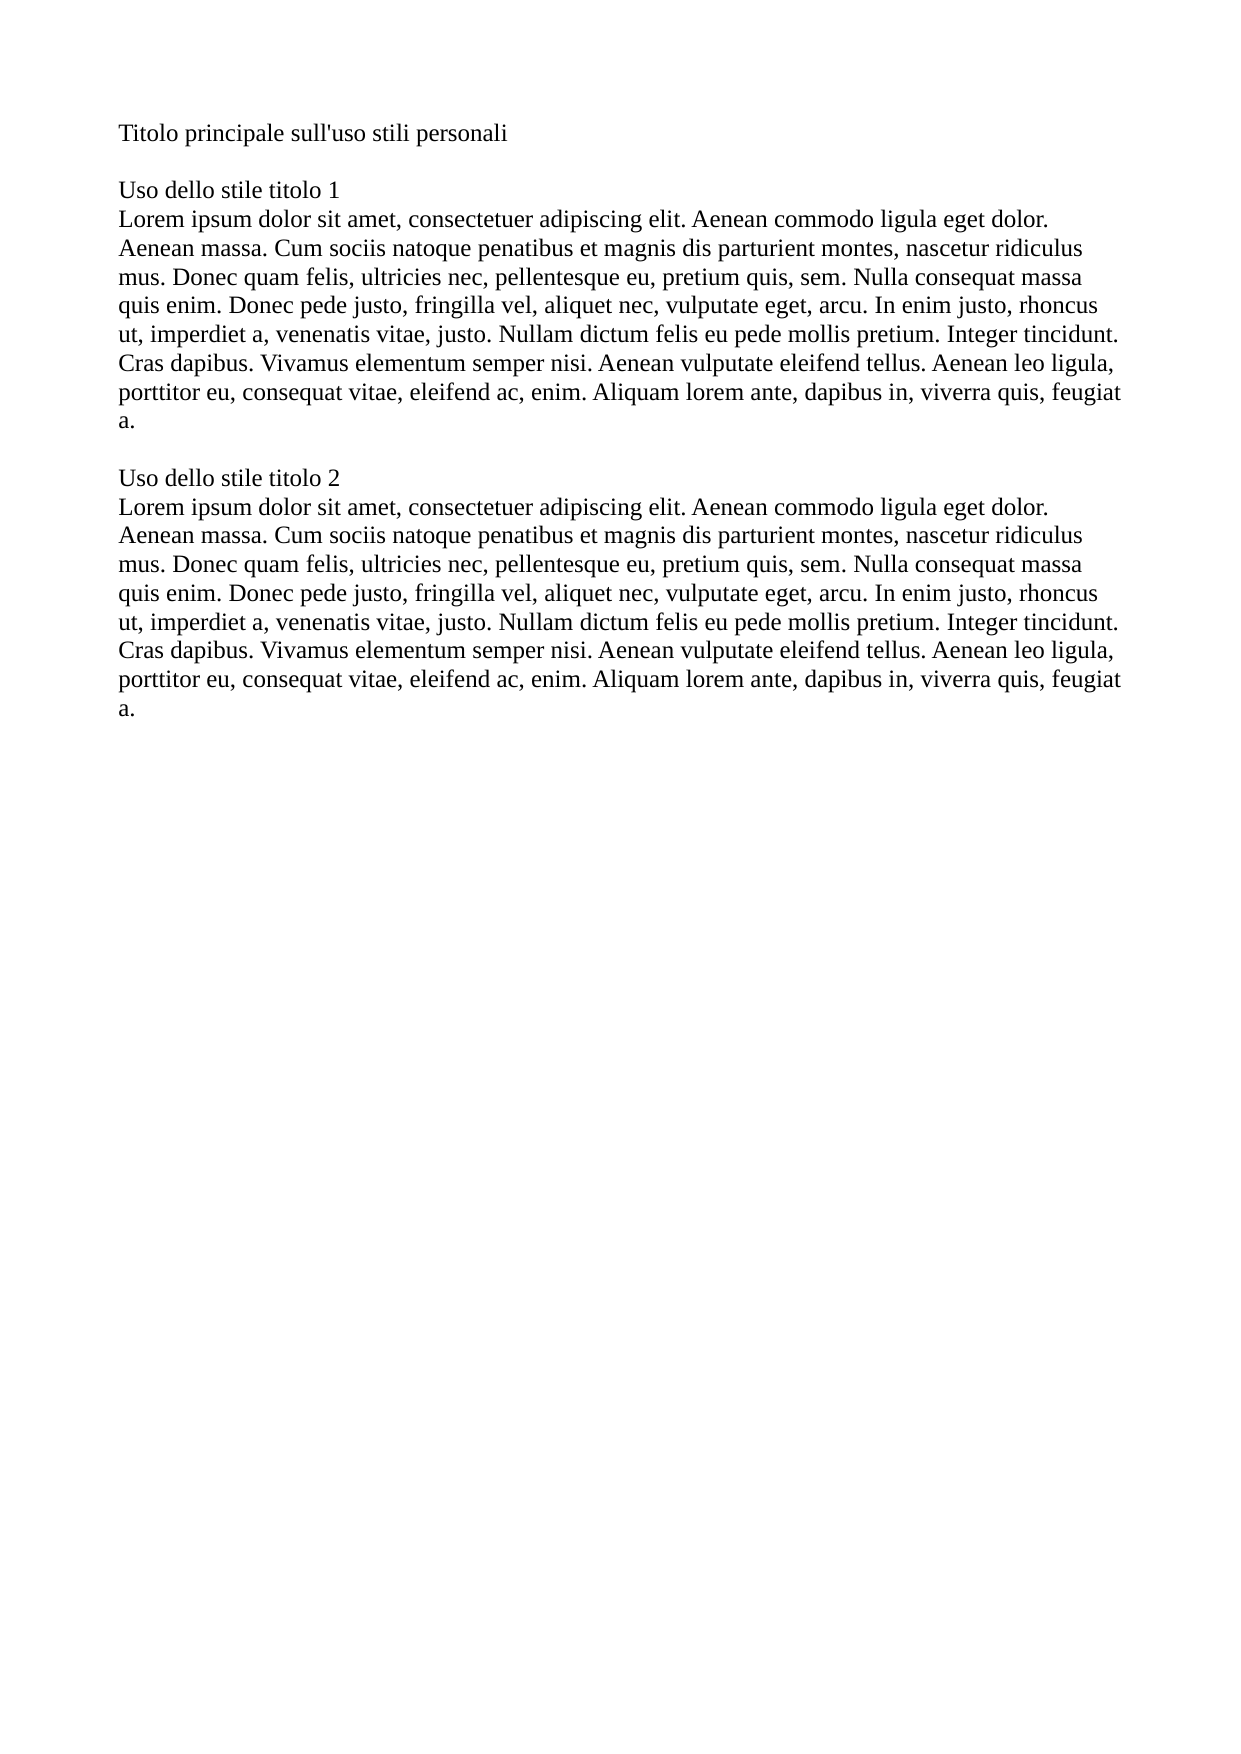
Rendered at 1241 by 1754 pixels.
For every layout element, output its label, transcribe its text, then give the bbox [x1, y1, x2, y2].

text Lorem ipsum dolor sit amet, consectetuer adipiscing elit. Aenean commodo ligula eget dolor. Aenean massa. Cum sociis natoque penatibus et magnis dis parturient montes, nascetur ridiculus mus. Donec quam felis, ultricies nec, pellentesque eu, pretium quis, sem. Nulla consequat massa quis enim. Donec pede justo, fringilla vel, aliquet nec, vulputate eget, arcu. In enim justo, rhoncus ut, imperdiet a, venenatis vitae, justo. Nullam dictum felis eu pede mollis pretium. Integer tincidunt. Cras dapibus. Vivamus elementum semper nisi. Aenean vulputate eleifend tellus. Aenean leo ligula, porttitor eu, consequat vitae, eleifend ac, enim. Aliquam lorem ante, dapibus in, viverra quis, feugiat a. [118, 204, 1122, 434]
text Lorem ipsum dolor sit amet, consectetuer adipiscing elit. Aenean commodo ligula eget dolor. Aenean massa. Cum sociis natoque penatibus et magnis dis parturient montes, nascetur ridiculus mus. Donec quam felis, ultricies nec, pellentesque eu, pretium quis, sem. Nulla consequat massa quis enim. Donec pede justo, fringilla vel, aliquet nec, vulputate eget, arcu. In enim justo, rhoncus ut, imperdiet a, venenatis vitae, justo. Nullam dictum felis eu pede mollis pretium. Integer tincidunt. Cras dapibus. Vivamus elementum semper nisi. Aenean vulputate eleifend tellus. Aenean leo ligula, porttitor eu, consequat vitae, eleifend ac, enim. Aliquam lorem ante, dapibus in, viverra quis, feugiat a. [118, 492, 1122, 722]
text Titolo principale sull'uso stili personali [118, 118, 1122, 147]
text Uso dello stile titolo 2 [118, 463, 1122, 492]
text Uso dello stile titolo 1 [118, 176, 1122, 204]
